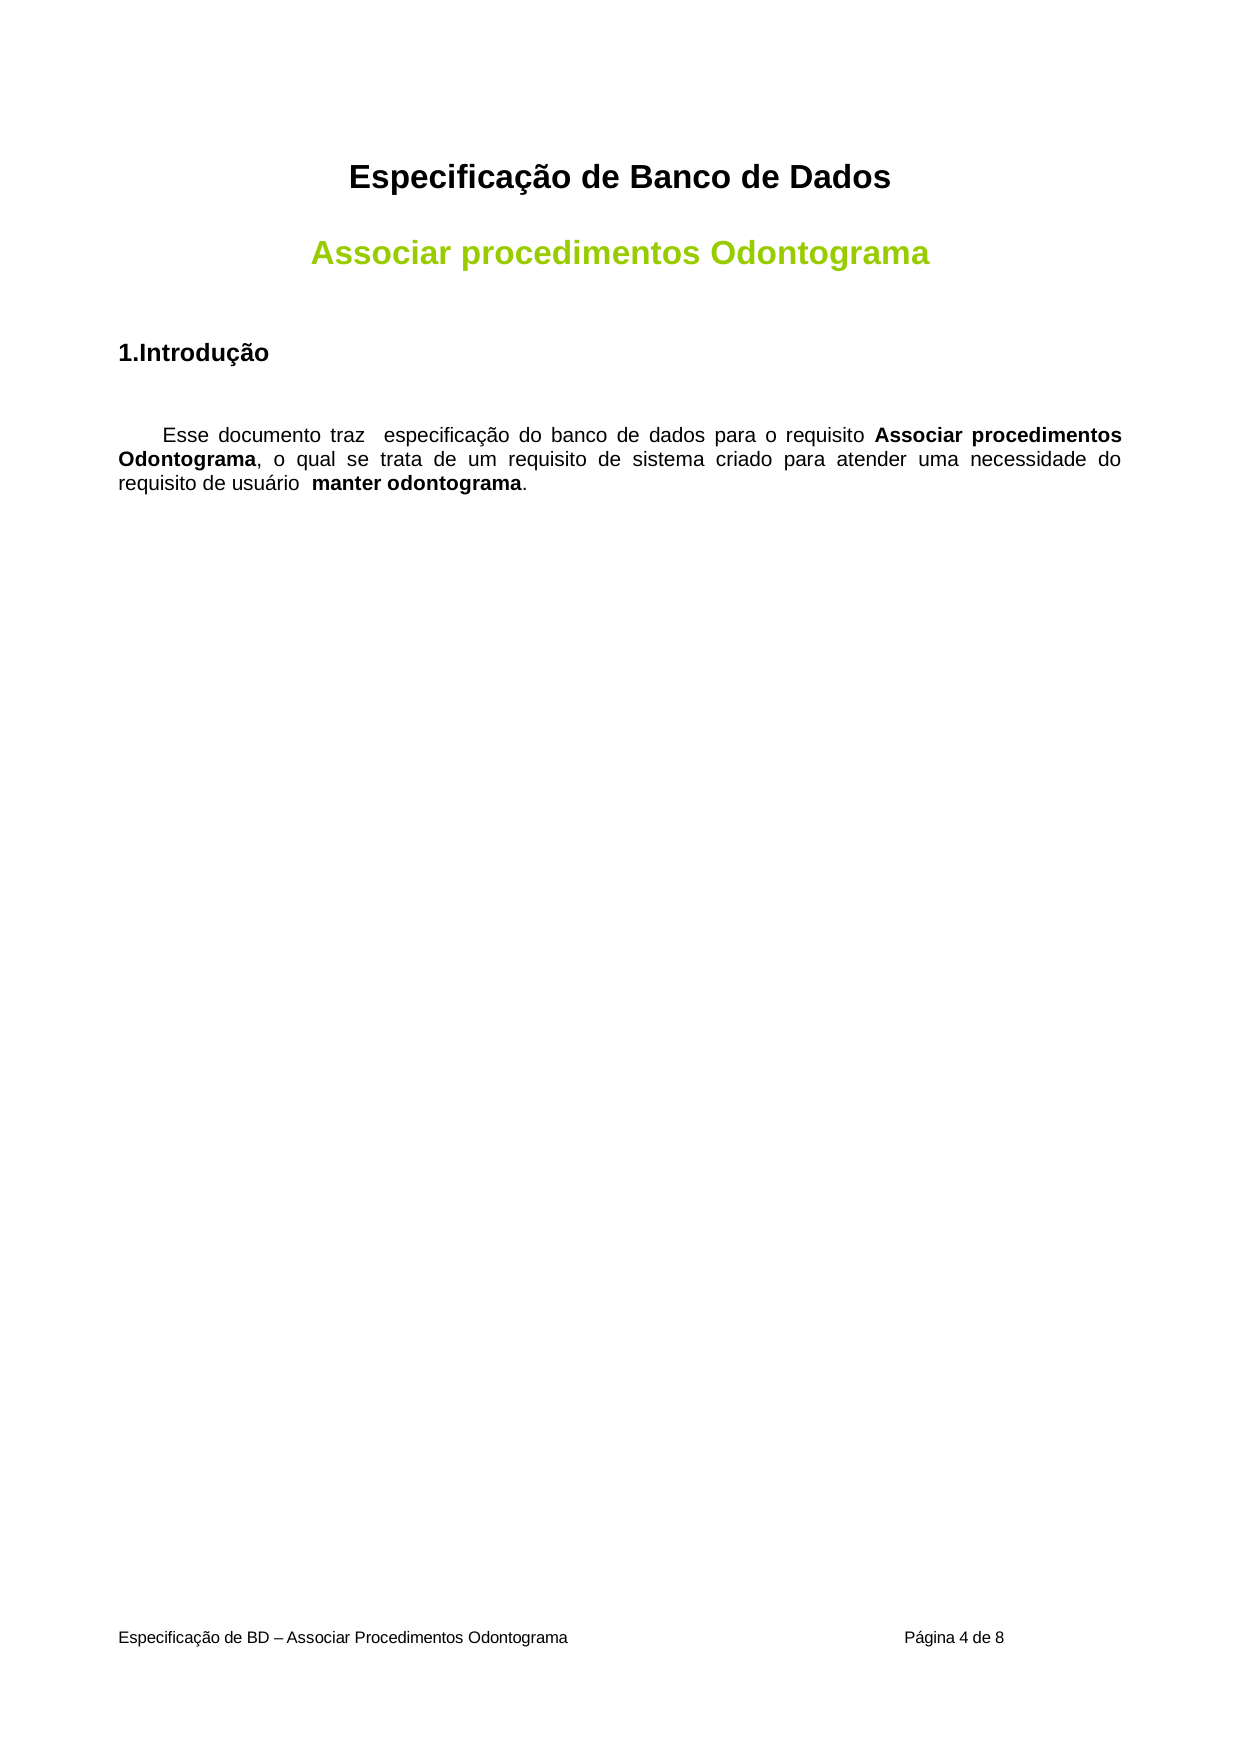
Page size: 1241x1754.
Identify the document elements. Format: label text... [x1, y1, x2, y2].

title Especificação de Banco de Dados [118, 157, 1122, 196]
subtitle Introdução [118, 338, 1122, 367]
title Associar procedimentos Odontograma [118, 233, 1122, 272]
text Esse documento traz especificação do banco de dados para o requisito Associar procedimentos Odontograma, o qual se trata de um requisito de sistema criado para atender uma necessidade do requisito de usuário manter odontograma. [118, 422, 1122, 495]
